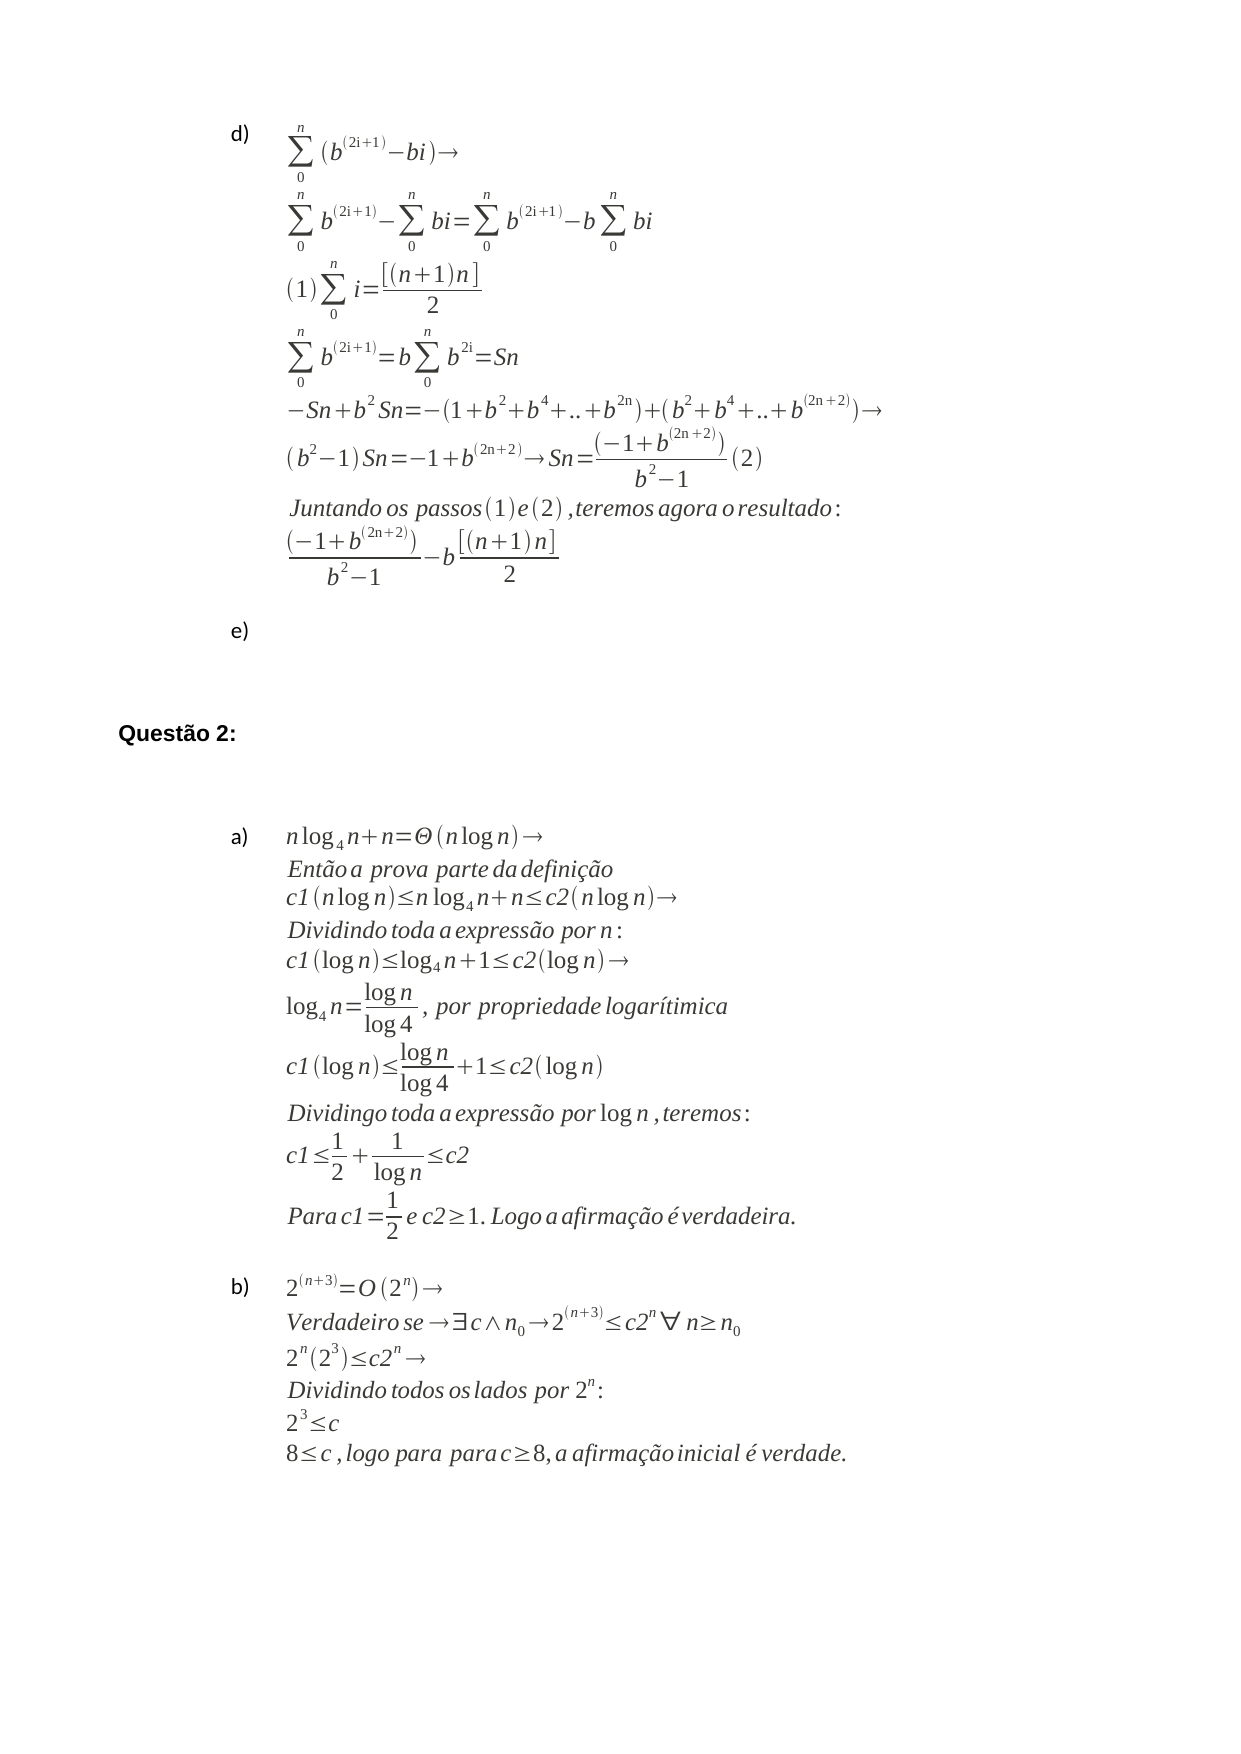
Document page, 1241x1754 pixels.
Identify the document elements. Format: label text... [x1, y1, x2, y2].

list Questão 2: [118, 720, 1122, 747]
